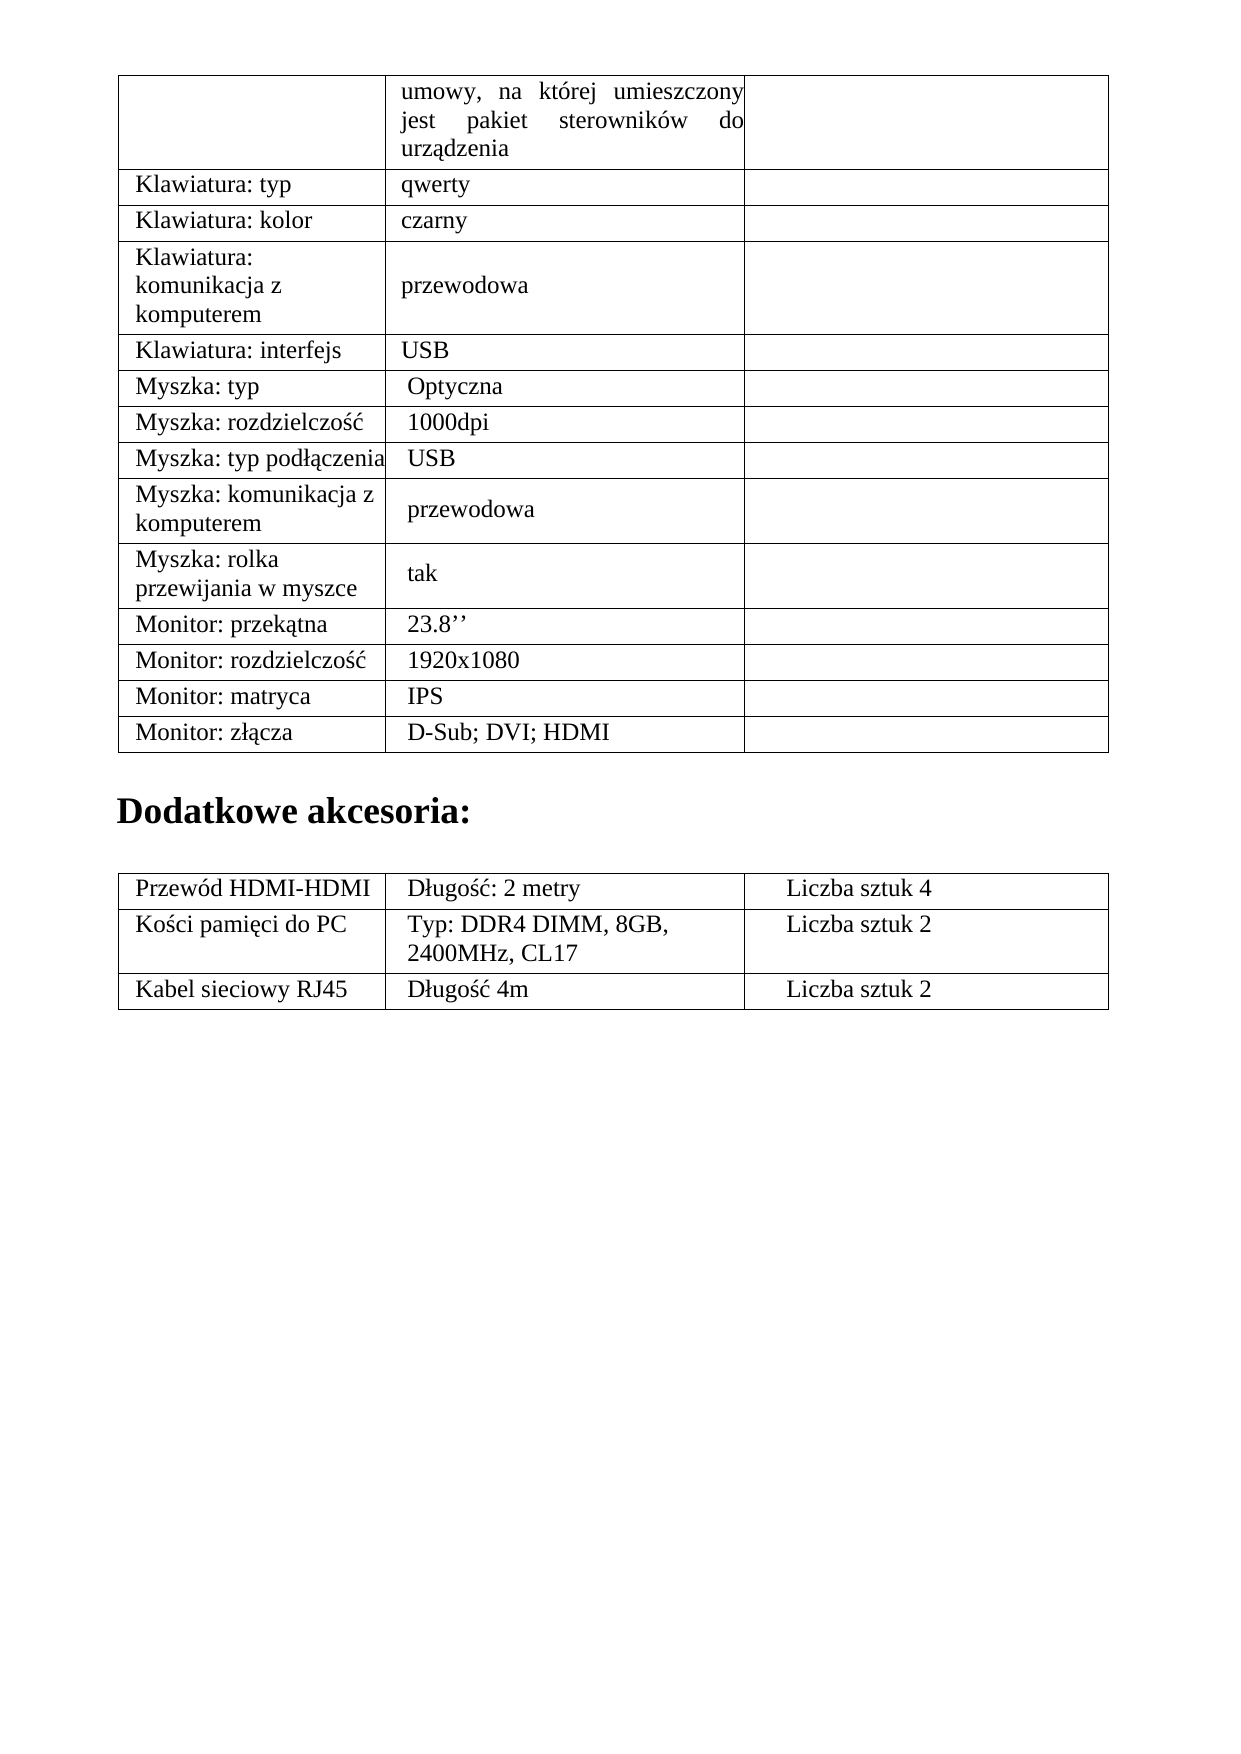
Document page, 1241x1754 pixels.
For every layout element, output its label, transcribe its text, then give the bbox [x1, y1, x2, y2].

table_cell [745, 717, 1108, 752]
table_header Przewód HDMI-HDMI [119, 874, 385, 908]
table_cell tak [386, 544, 744, 608]
table_cell 1000dpi [386, 407, 744, 442]
table_cell Klawiatura: typ [119, 170, 385, 204]
table_cell Myszka: komunikacja z komputerem [119, 479, 385, 543]
table_header Liczba sztuk 4 [745, 874, 1108, 908]
text Dodatkowe akcesoria: [116, 788, 1165, 831]
table_cell Myszka: typ [119, 371, 385, 406]
table_cell [745, 544, 1108, 608]
table_cell 23.8’’ [386, 609, 744, 644]
table_cell [745, 242, 1108, 334]
table_cell Kości pamięci do PC [119, 910, 385, 973]
table_cell USB [386, 443, 744, 478]
table_cell [745, 335, 1108, 370]
table_cell [745, 170, 1108, 204]
table_cell [745, 609, 1108, 644]
table_cell Liczba sztuk 2 [745, 974, 1108, 1009]
table_cell USB [386, 335, 744, 370]
table_cell Myszka: rozdzielczość [119, 407, 385, 442]
table_header Długość: 2 metry [386, 874, 744, 908]
table_cell [745, 443, 1108, 478]
table_cell Długość 4m [386, 974, 744, 1009]
table_cell Klawiatura: interfejs [119, 335, 385, 370]
table_cell [745, 479, 1108, 543]
table_cell qwerty [386, 170, 744, 204]
table_cell Myszka: rolka przewijania w myszce [119, 544, 385, 608]
table_cell 1920x1080 [386, 645, 744, 680]
table_cell Monitor: rozdzielczość [119, 645, 385, 680]
table_cell [745, 76, 1108, 168]
table_cell IPS [386, 681, 744, 716]
table_cell [745, 206, 1108, 241]
table_cell Monitor: matryca [119, 681, 385, 716]
table_cell czarny [386, 206, 744, 241]
table_cell Monitor: złącza [119, 717, 385, 752]
table_cell Liczba sztuk 2 [745, 910, 1108, 973]
table_cell D-Sub; DVI; HDMI [386, 717, 744, 752]
table_cell przewodowa [386, 242, 744, 334]
table_cell Myszka: typ podłączenia [119, 443, 385, 478]
table_cell Klawiatura: komunikacja z komputerem [119, 242, 385, 334]
table_cell [119, 76, 385, 168]
table_cell Klawiatura: kolor [119, 206, 385, 241]
table_cell Monitor: przekątna [119, 609, 385, 644]
table_cell przewodowa [386, 479, 744, 543]
table_cell [745, 645, 1108, 680]
table_cell [745, 407, 1108, 442]
table_cell Kabel sieciowy RJ45 [119, 974, 385, 1009]
table_cell umowy, na której umieszczony jest pakiet sterowników do urządzenia [386, 76, 744, 168]
table_cell Optyczna [386, 371, 744, 406]
table_cell Typ: DDR4 DIMM, 8GB, 2400MHz, CL17 [386, 910, 744, 973]
table_cell [745, 681, 1108, 716]
table_cell [745, 371, 1108, 406]
